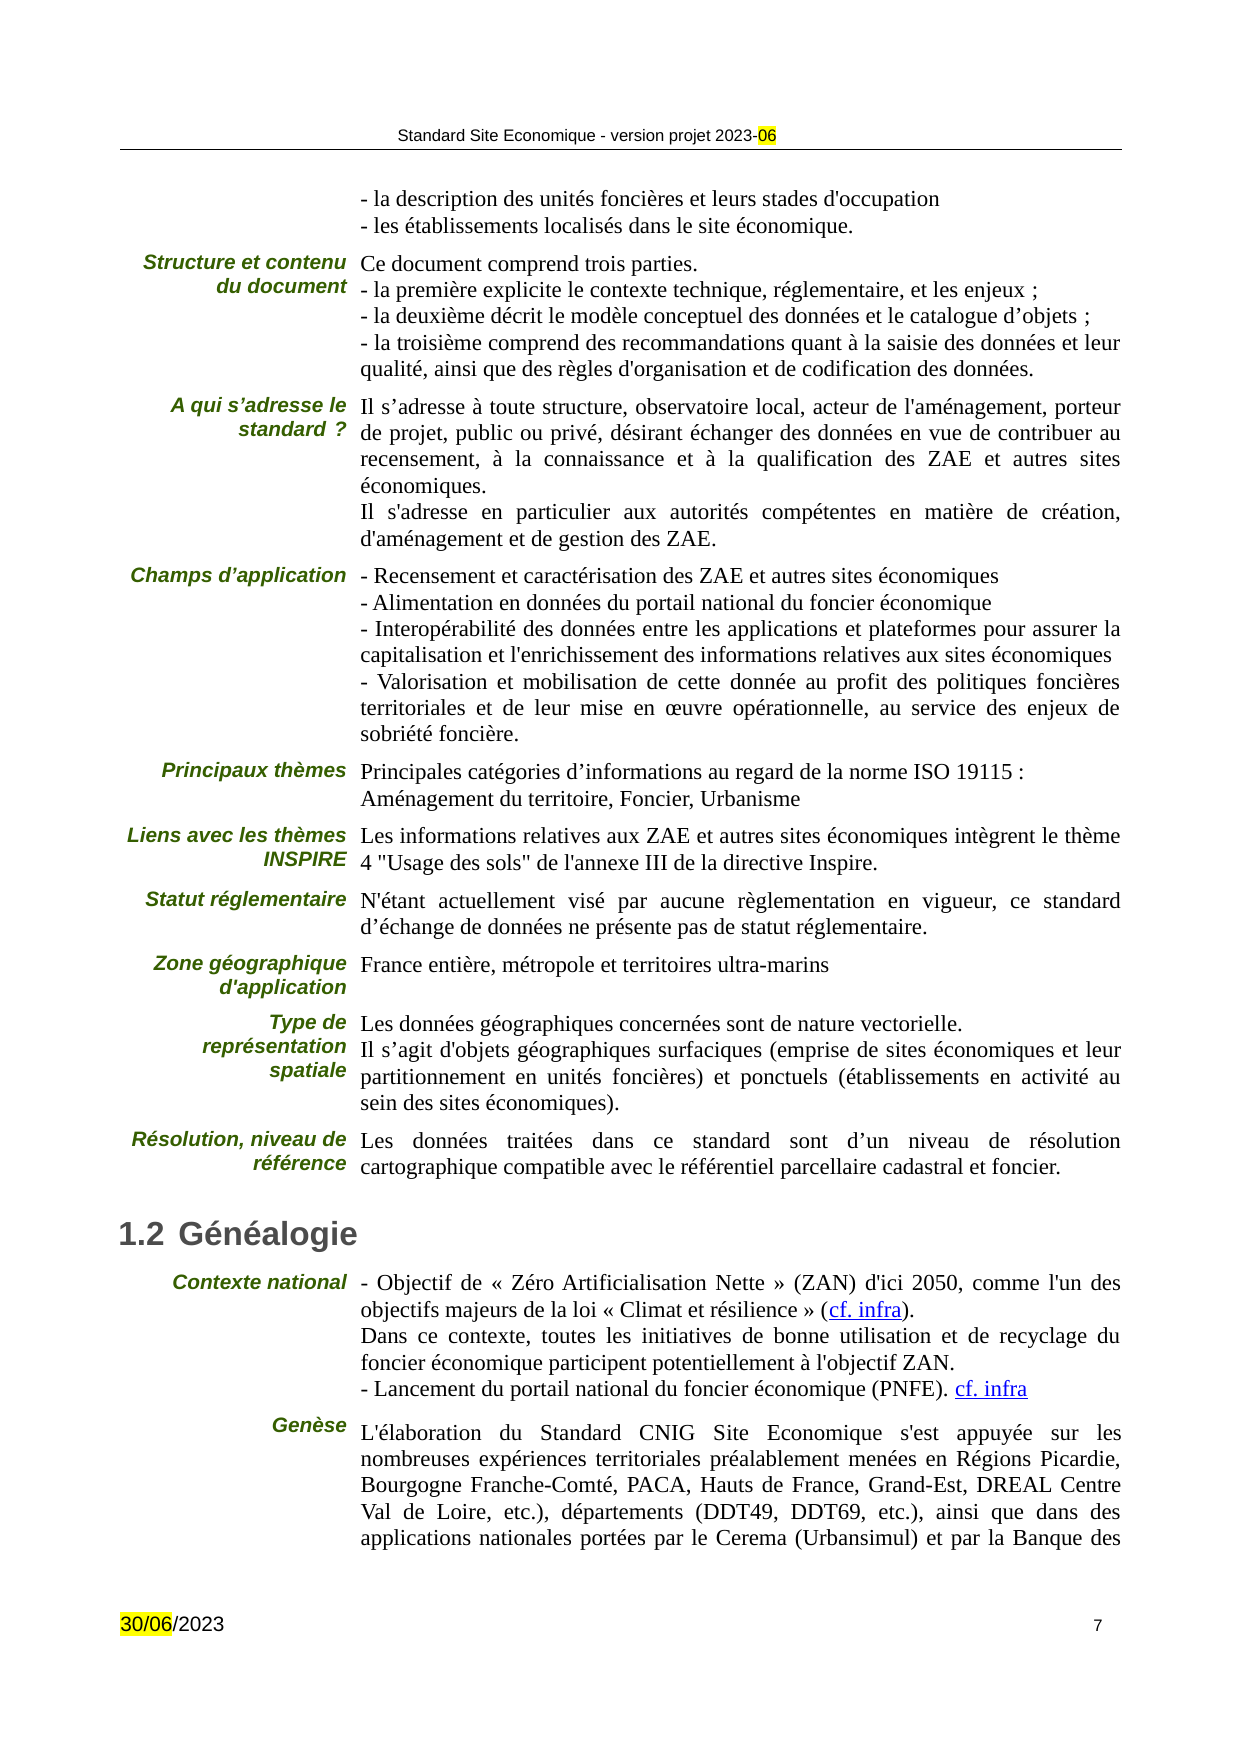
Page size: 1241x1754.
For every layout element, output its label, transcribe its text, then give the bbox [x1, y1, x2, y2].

table_cell Ce document comprend trois parties. - la première explicite le contexte technique, réglementaire, et les enjeux ; - la deuxième décrit le modèle conceptuel des données et le catalogue d’objets ; - la troisième comprend des recommandations quant à la saisie des données et leur qualité, ainsi que des règles d'organisation et de codification des données. [354, 244, 1122, 387]
table_cell N'étant actuellement visé par aucune règlementation en vigueur, ce standard d’échange de données ne présente pas de statut réglementaire. [354, 881, 1122, 945]
table_cell France entière, métropole et territoires ultra-marins [354, 945, 1122, 1004]
table_cell Statut réglementaire [118, 881, 354, 945]
table_cell Zone géographique d'application [118, 945, 354, 1004]
table_cell A qui s’adresse le standard ? [118, 387, 354, 557]
table_cell Structure et contenu du document [118, 244, 354, 387]
table_cell Champs d’application [118, 557, 354, 753]
table_cell Principales catégories d’informations au regard de la norme ISO 19115 : Aménagement du territoire, Foncier, Urbanisme [354, 753, 1122, 817]
table_cell Les informations relatives aux ZAE et autres sites économiques intègrent le thème 4 "Usage des sols" de l'annexe III de la directive Inspire. [354, 817, 1122, 881]
table_cell Il s’adresse à toute structure, observatoire local, acteur de l'aménagement, porteur de projet, public ou privé, désirant échanger des données en vue de contribuer au recensement, à la connaissance et à la qualification des ZAE et autres sites économiques. Il s'adresse en particulier aux autorités compétentes en matière de création, d'aménagement et de gestion des ZAE. [354, 387, 1122, 557]
table_cell - la description des unités foncières et leurs stades d'occupation - les établissements localisés dans le site économique. [354, 180, 1122, 244]
table_cell Liens avec les thèmes INSPIRE [118, 817, 354, 881]
table_header Contexte national [118, 1264, 354, 1407]
table_cell Principaux thèmes [118, 753, 354, 817]
table_cell Type de représentation spatiale [118, 1005, 354, 1121]
table_cell [118, 180, 354, 244]
table_cell Les données traitées dans ce standard sont d’un niveau de résolution cartographique compatible avec le référentiel parcellaire cadastral et foncier. [354, 1121, 1122, 1186]
table_header - Objectif de « Zéro Artificialisation Nette » (ZAN) d'ici 2050, comme l'un des objectifs majeurs de la loi « Climat et résilience » (cf. infra). Dans ce contexte, toutes les initiatives de bonne utilisation et de recyclage du foncier économique participent potentiellement à l'objectif ZAN. - Lancement du portail national du foncier économique (PNFE). cf. infra [354, 1264, 1122, 1407]
table_cell - Recensement et caractérisation des ZAE et autres sites économiques - Alimentation en données du portail national du foncier économique - Interopérabilité des données entre les applications et plateformes pour assurer la capitalisation et l'enrichissement des informations relatives aux sites économiques - Valorisation et mobilisation de cette donnée au profit des politiques foncières territoriales et de leur mise en œuvre opérationnelle, au service des enjeux de sobriété foncière. [354, 557, 1122, 753]
table_cell Résolution, niveau de référence [118, 1121, 354, 1186]
table_cell Les données géographiques concernées sont de nature vectorielle. Il s’agit d'objets géographiques surfaciques (emprise de sites économiques et leur partitionnement en unités foncières) et ponctuels (établissements en activité au sein des sites économiques). [354, 1005, 1122, 1121]
table_cell Genèse [118, 1407, 354, 1556]
subtitle Généalogie [118, 1213, 1122, 1252]
table_cell L'élaboration du Standard CNIG Site Economique s'est appuyée sur les nombreuses expériences territoriales préalablement menées en Régions Picardie, Bourgogne Franche-Comté, PACA, Hauts de France, Grand-Est, DREAL Centre Val de Loire, etc.), départements (DDT49, DDT69, etc.), ainsi que dans des applications nationales portées par le Cerema (Urbansimul) et par la Banque des [354, 1407, 1122, 1556]
